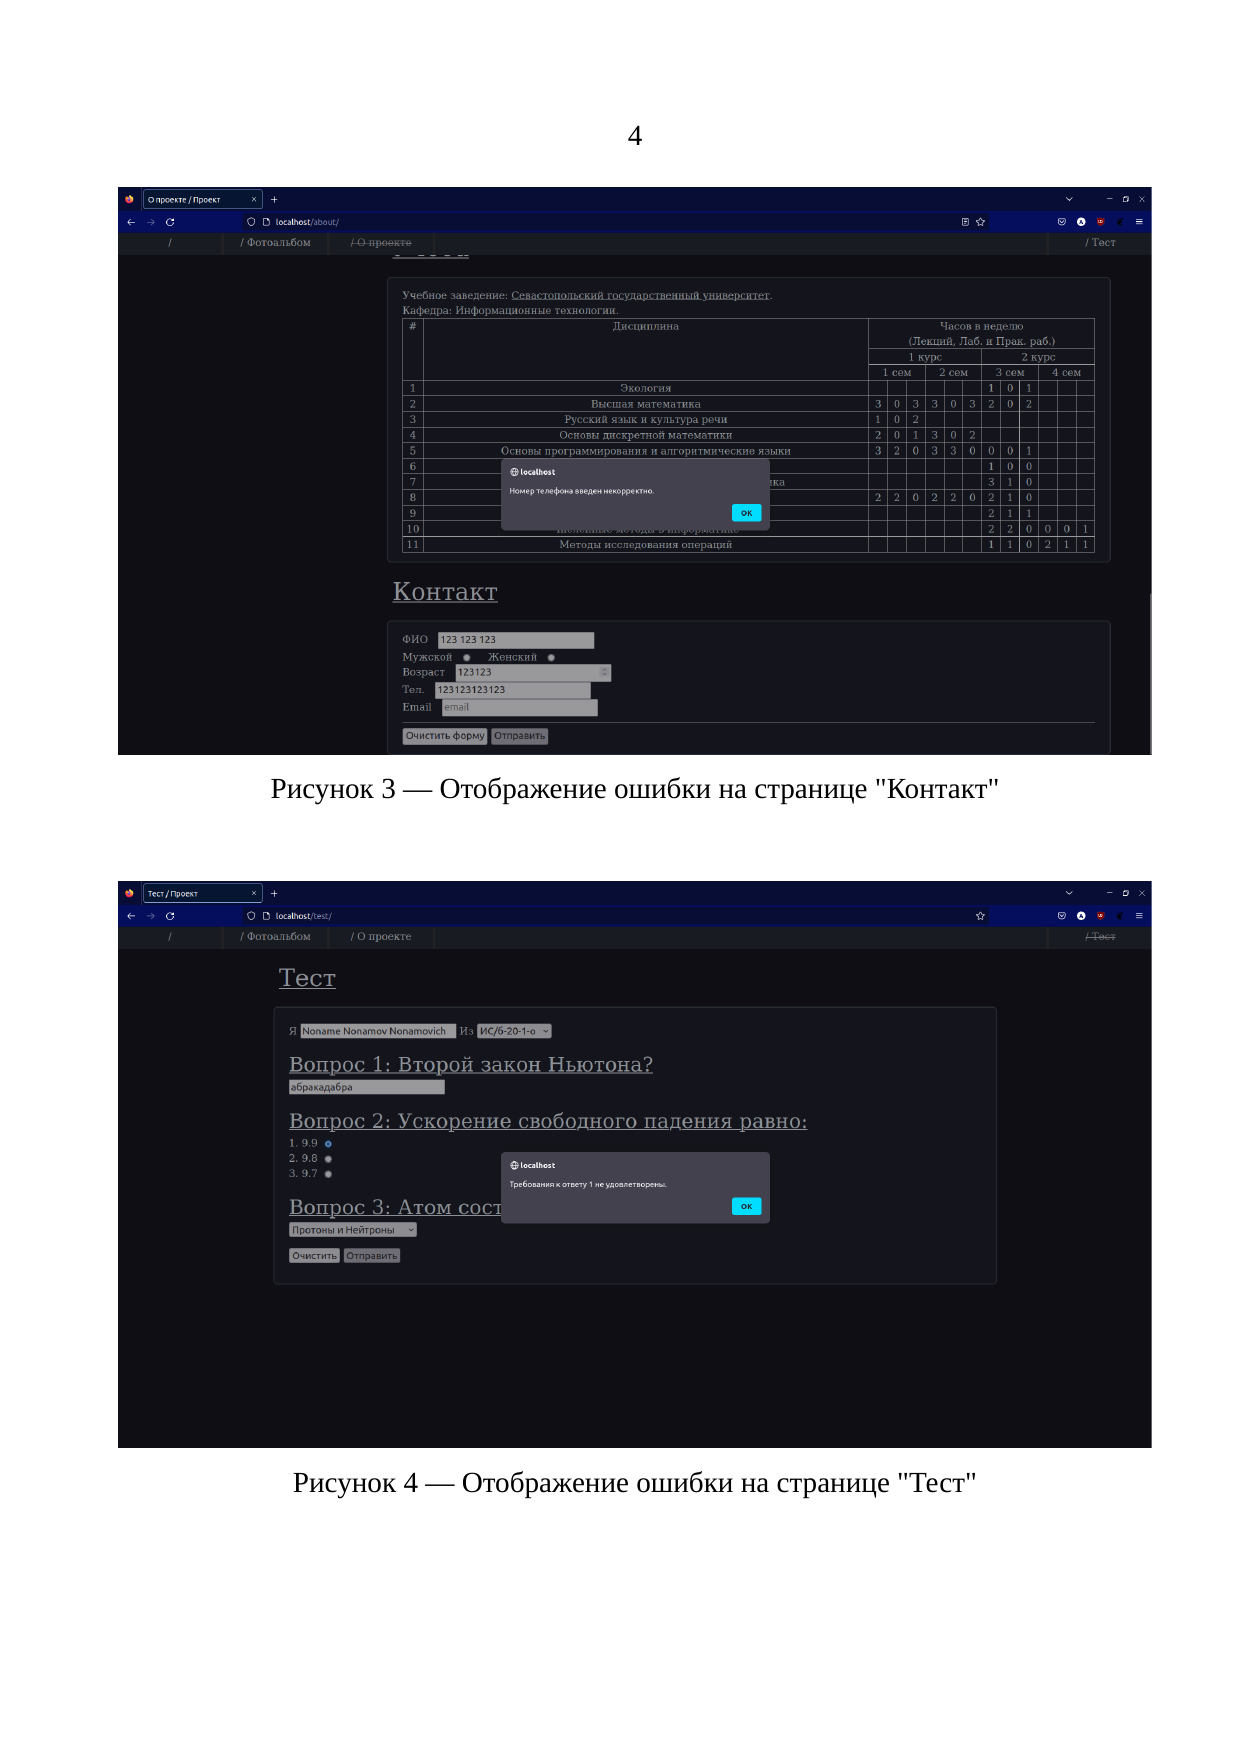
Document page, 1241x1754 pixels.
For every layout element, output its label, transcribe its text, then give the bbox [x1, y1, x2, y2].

text Рисунок 3 — Отображение ошибки на странице "Контакт" [118, 755, 1152, 805]
text Рисунок 4 — Отображение ошибки на странице "Тест" [118, 1448, 1152, 1498]
picture [118, 881, 1152, 1448]
picture [118, 187, 1152, 755]
